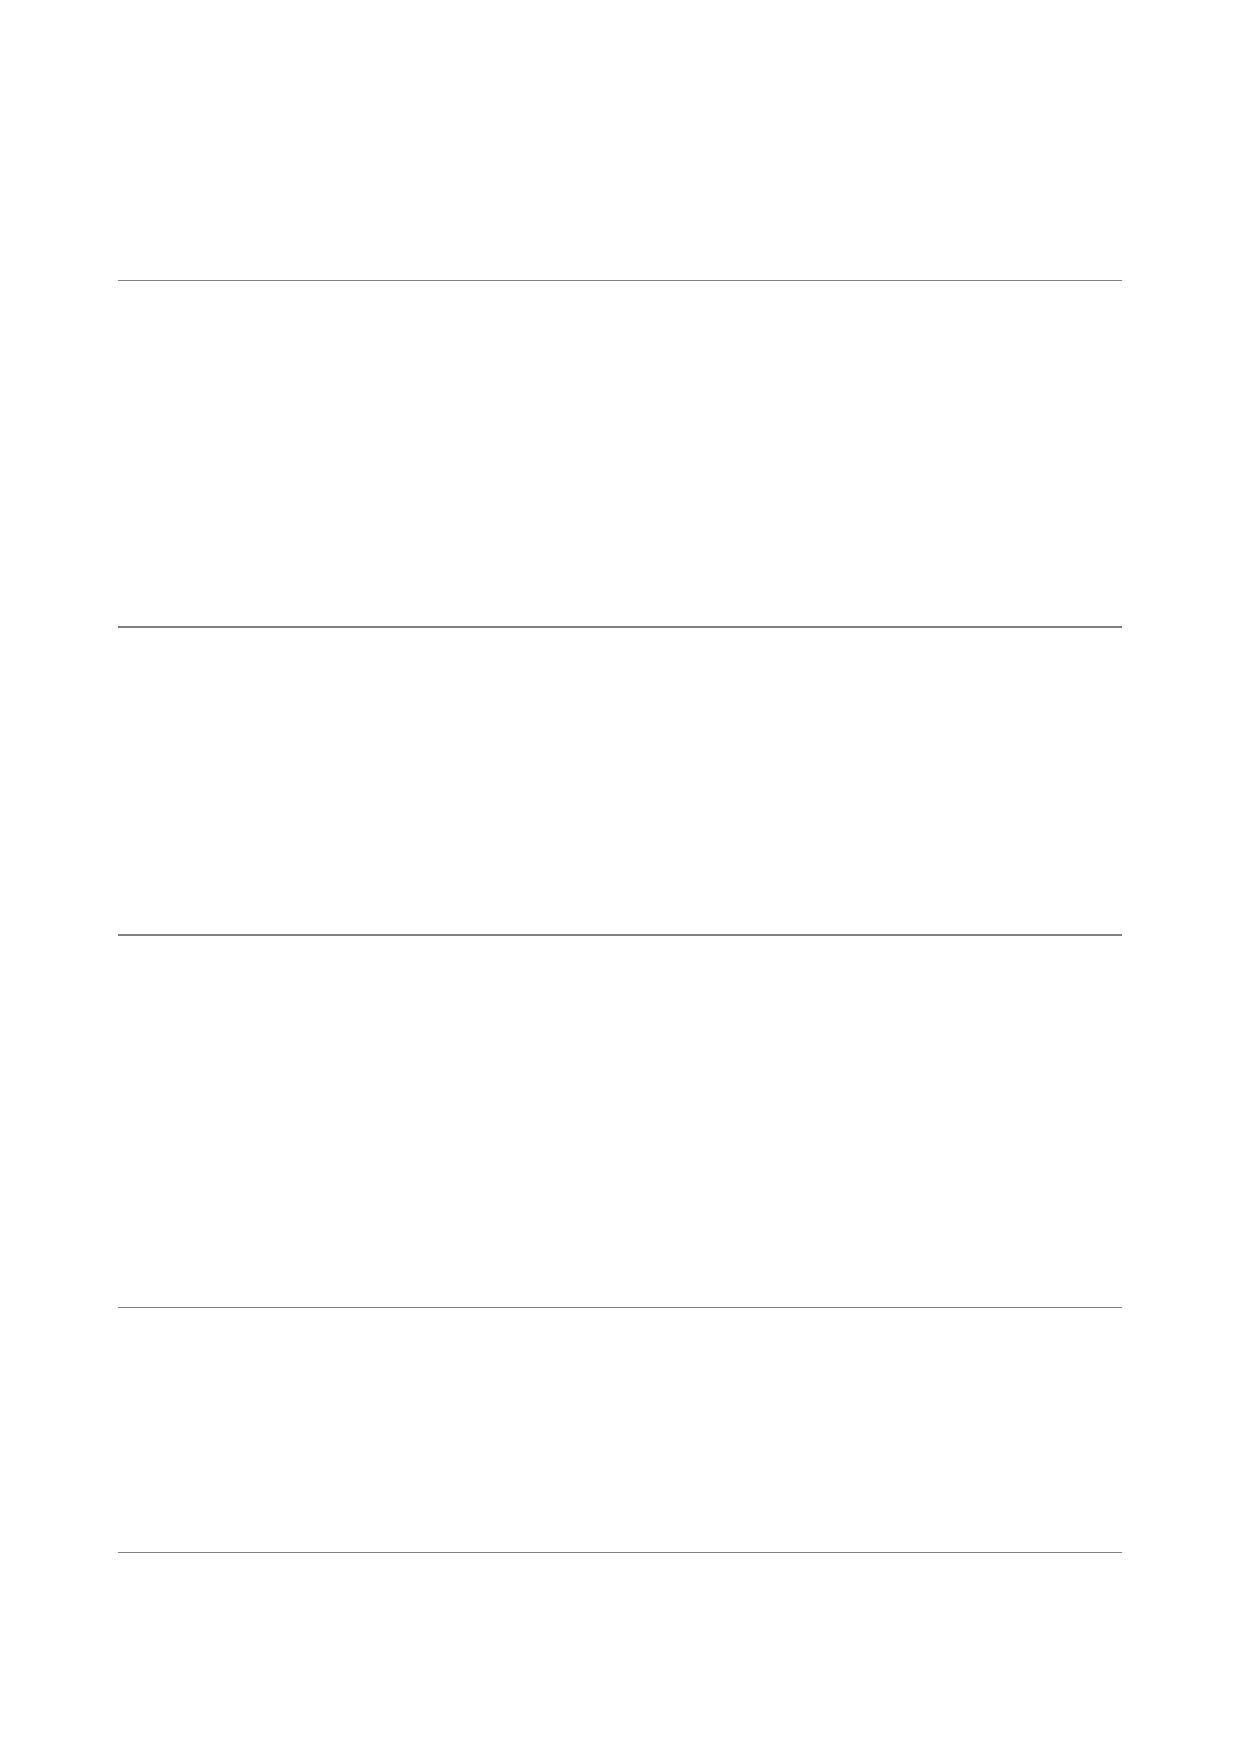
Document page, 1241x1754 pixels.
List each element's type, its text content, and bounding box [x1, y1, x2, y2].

list fetch запустится [162, 118, 1122, 149]
text или [118, 464, 1122, 493]
text .then(v => { [118, 512, 1122, 535]
subtitle Мини-шпаргалка 🧠 [118, 1358, 1122, 1401]
subtitle 3️⃣ throw и return — разные вещи [118, 671, 1122, 707]
text Хочу дождаться Promise → return Promise [118, 1437, 1122, 1461]
list дальше пойдёт undefined [162, 216, 1122, 247]
text .then(data => { [118, 1112, 1122, 1135]
text fetch(url); // ❌ забыли return [118, 1064, 1122, 1088]
text .then(() => { [118, 819, 1122, 843]
text Хочу ошибку → throw или return Promise.reject [118, 1461, 1122, 1484]
text throw new Error("fail"); [118, 535, 1122, 559]
text Просто лог → return не нужен [118, 1484, 1122, 1508]
text }) [118, 1088, 1122, 1112]
text // data === undefined [118, 1135, 1122, 1159]
list return передаёт значение [162, 769, 1122, 800]
text return Promise.reject("fail"); [118, 387, 1122, 411]
list но цепочка его не дождётся [162, 168, 1122, 197]
text .then(v => { [118, 364, 1122, 387]
list throw прерывает выполнение [162, 719, 1122, 750]
text }) [118, 411, 1122, 435]
text .then(() => { [118, 1041, 1122, 1064]
text throw new Error("fail"); // return тут не нужен [118, 843, 1122, 867]
subtitle ✔ Хочешь сделать шаг ошибочным [118, 322, 1122, 351]
subtitle Самая частая ошибка ❌ [118, 985, 1122, 1028]
text }) [118, 559, 1122, 583]
text Это НЕ ошибка JS, но логическая ошибка. [118, 1212, 1122, 1274]
text }); [118, 1159, 1122, 1183]
text Хочу значение дальше → return value [118, 1413, 1122, 1437]
text }) [118, 867, 1122, 891]
